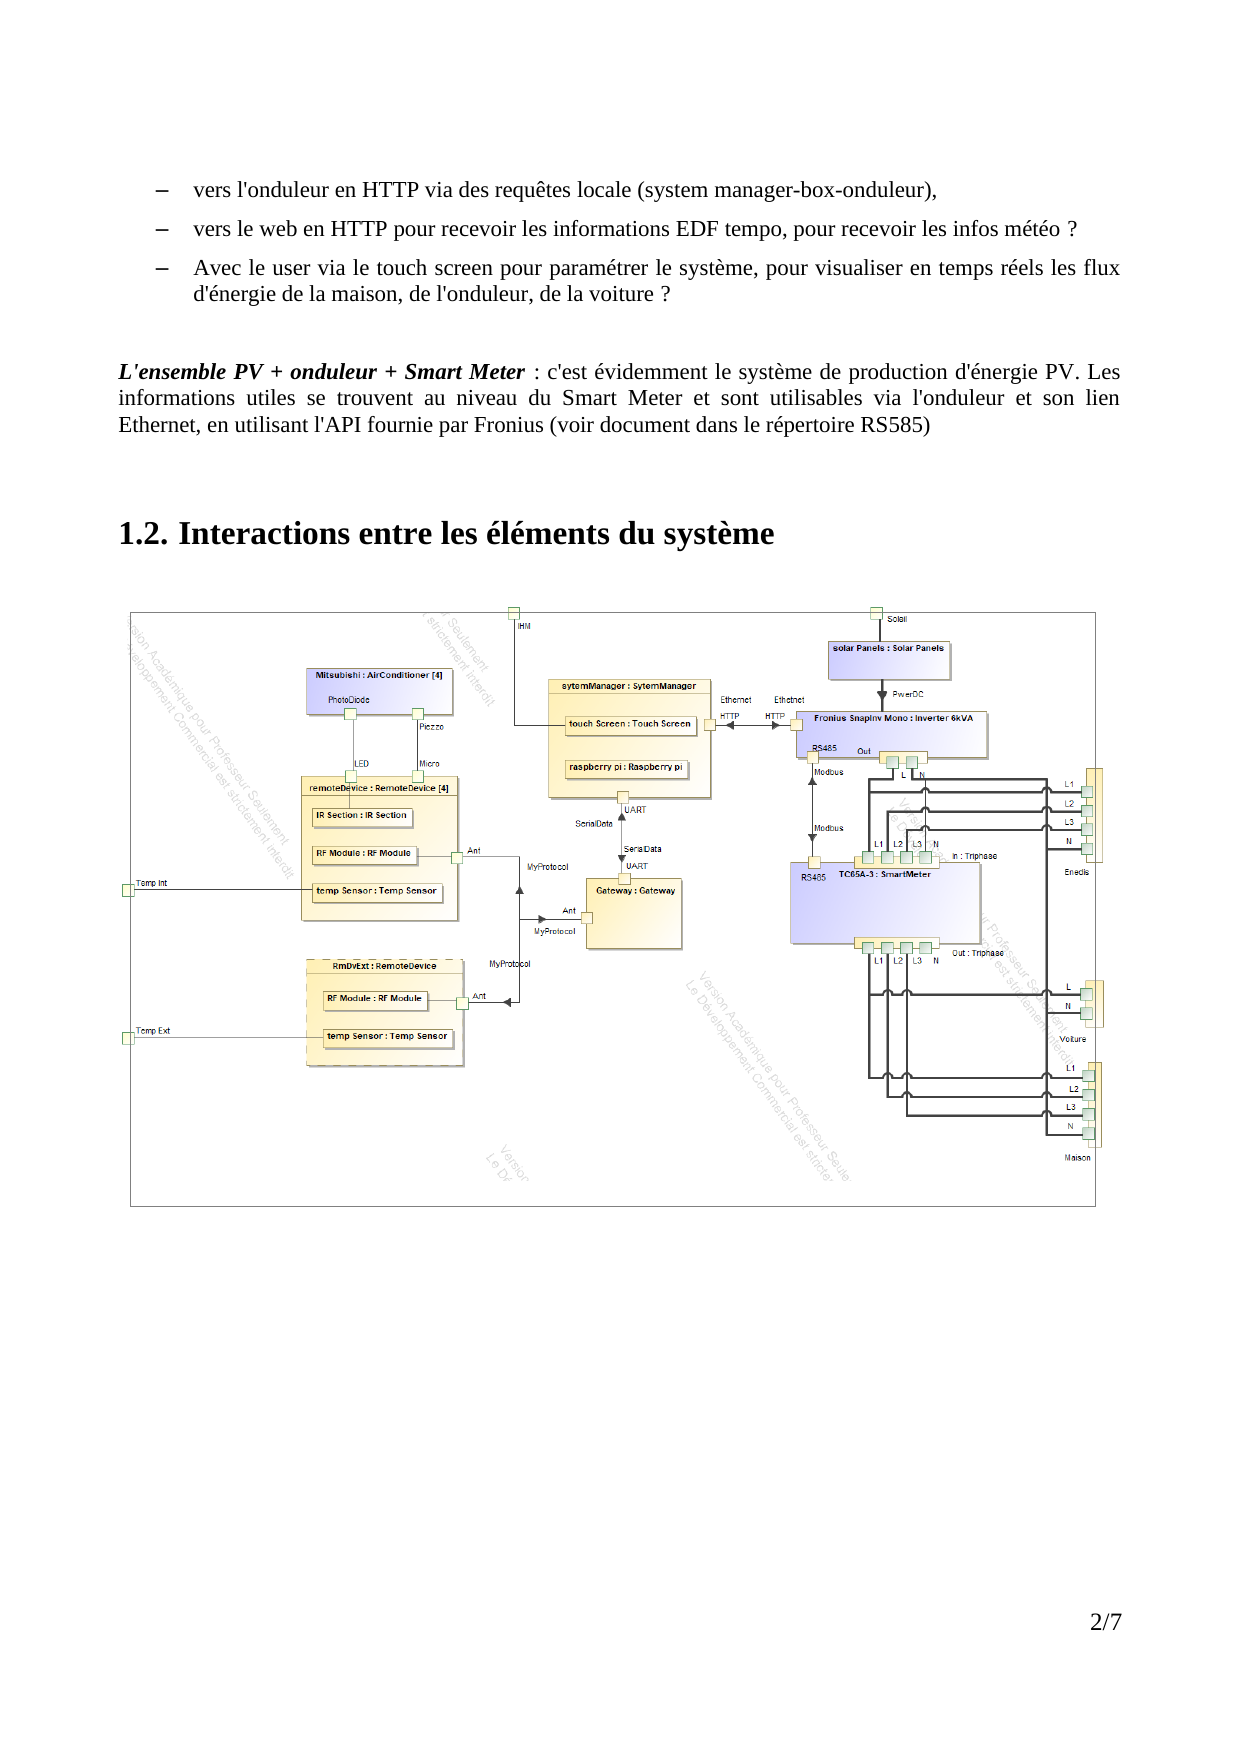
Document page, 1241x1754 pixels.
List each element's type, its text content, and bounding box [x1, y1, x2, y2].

list Avec le user via le touch screen pour paramétrer le système, pour visualiser en temps réels les flux d'énergie de la maison, de l'onduleur, de la voiture ? [156, 254, 1122, 307]
list vers l'onduleur en HTTP via des requêtes locale (system manager-box-onduleur), [156, 176, 1122, 203]
text L'ensemble PV + onduleur + Smart Meter : c'est évidemment le système de production d'énergie PV. Les informations utiles se trouvent au niveau du Smart Meter et sont utilisables via l'onduleur et son lien Ethernet, en utilisant l'API fournie par Fronius (voir document dans le répertoire RS585) [118, 358, 1122, 437]
list vers le web en HTTP pour recevoir les informations EDF tempo, pour recevoir les infos météo ? [156, 215, 1122, 242]
subtitle Interactions entre les éléments du système [118, 513, 1122, 552]
